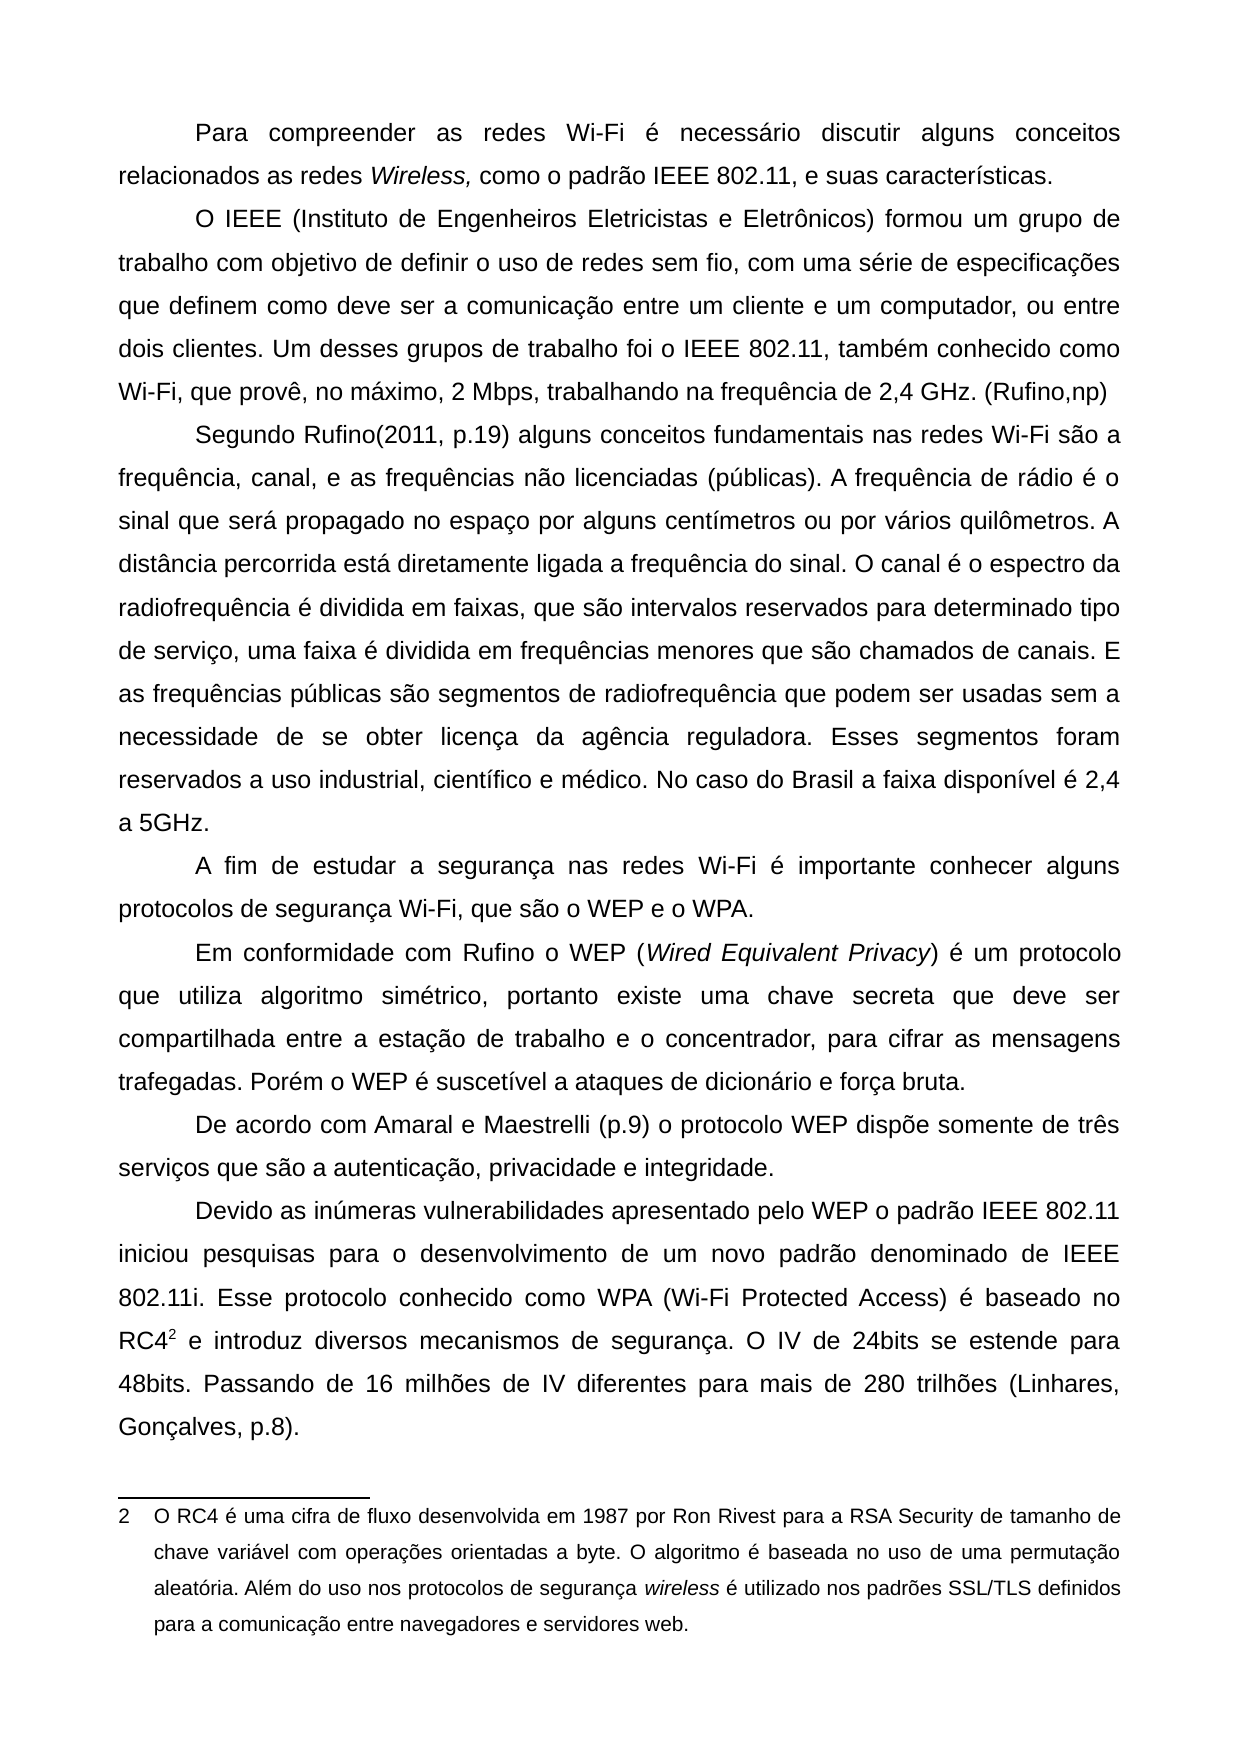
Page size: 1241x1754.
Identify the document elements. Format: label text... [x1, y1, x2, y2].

text Devido as inúmeras vulnerabilidades apresentado pelo WEP o padrão IEEE 802.11 iniciou pesquisas para o desenvolvimento de um novo padrão denominado de IEEE 802.11i. Esse protocolo conhecido como WPA (Wi-Fi Protected Access) é baseado no RC4 e introduz diversos mecanismos de segurança. O IV de 24bits se estende para 48bits. Passando de 16 milhões de IV diferentes para mais de 280 trilhões (Linhares, Gonçalves, p.8). [118, 1196, 1122, 1441]
text O RC4 é uma cifra de fluxo desenvolvida em 1987 por Ron Rivest para a RSA Security de tamanho de chave variável com operações orientadas a byte. O algoritmo é baseada no uso de uma permutação aleatória. Além do uso nos protocolos de segurança wireless é utilizado nos padrões SSL/TLS definidos para a comunicação entre navegadores e servidores web. [118, 1504, 1122, 1636]
text Em conformidade com Rufino o WEP (Wired Equivalent Privacy) é um protocolo que utiliza algoritmo simétrico, portanto existe uma chave secreta que deve ser compartilhada entre a estação de trabalho e o concentrador, para cifrar as mensagens trafegadas. Porém o WEP é suscetível a ataques de dicionário e força bruta. [118, 937, 1122, 1096]
text De acordo com Amaral e Maestrelli (p.9) o protocolo WEP dispõe somente de três serviços que são a autenticação, privacidade e integridade. [118, 1110, 1122, 1182]
text A fim de estudar a segurança nas redes Wi-Fi é importante conhecer alguns protocolos de segurança Wi-Fi, que são o WEP e o WPA. [118, 851, 1122, 923]
text Segundo Rufino(2011, p.19) alguns conceitos fundamentais nas redes Wi-Fi são a frequência, canal, e as frequências não licenciadas (públicas). A frequência de rádio é o sinal que será propagado no espaço por alguns centímetros ou por vários quilômetros. A distância percorrida está diretamente ligada a frequência do sinal. O canal é o espectro da radiofrequência é dividida em faixas, que são intervalos reservados para determinado tipo de serviço, uma faixa é dividida em frequências menores que são chamados de canais. E as frequências públicas são segmentos de radiofrequência que podem ser usadas sem a necessidade de se obter licença da agência reguladora. Esses segmentos foram reservados a uso industrial, científico e médico. No caso do Brasil a faixa disponível é 2,4 a 5GHz. [118, 420, 1122, 837]
text O IEEE (Instituto de Engenheiros Eletricistas e Eletrônicos) formou um grupo de trabalho com objetivo de definir o uso de redes sem fio, com uma série de especificações que definem como deve ser a comunicação entre um cliente e um computador, ou entre dois clientes. Um desses grupos de trabalho foi o IEEE 802.11, também conhecido como Wi-Fi, que provê, no máximo, 2 Mbps, trabalhando na frequência de 2,4 GHz. (Rufino,np) [118, 204, 1122, 406]
text Para compreender as redes Wi-Fi é necessário discutir alguns conceitos relacionados as redes Wireless, como o padrão IEEE 802.11, e suas características. [118, 118, 1122, 190]
